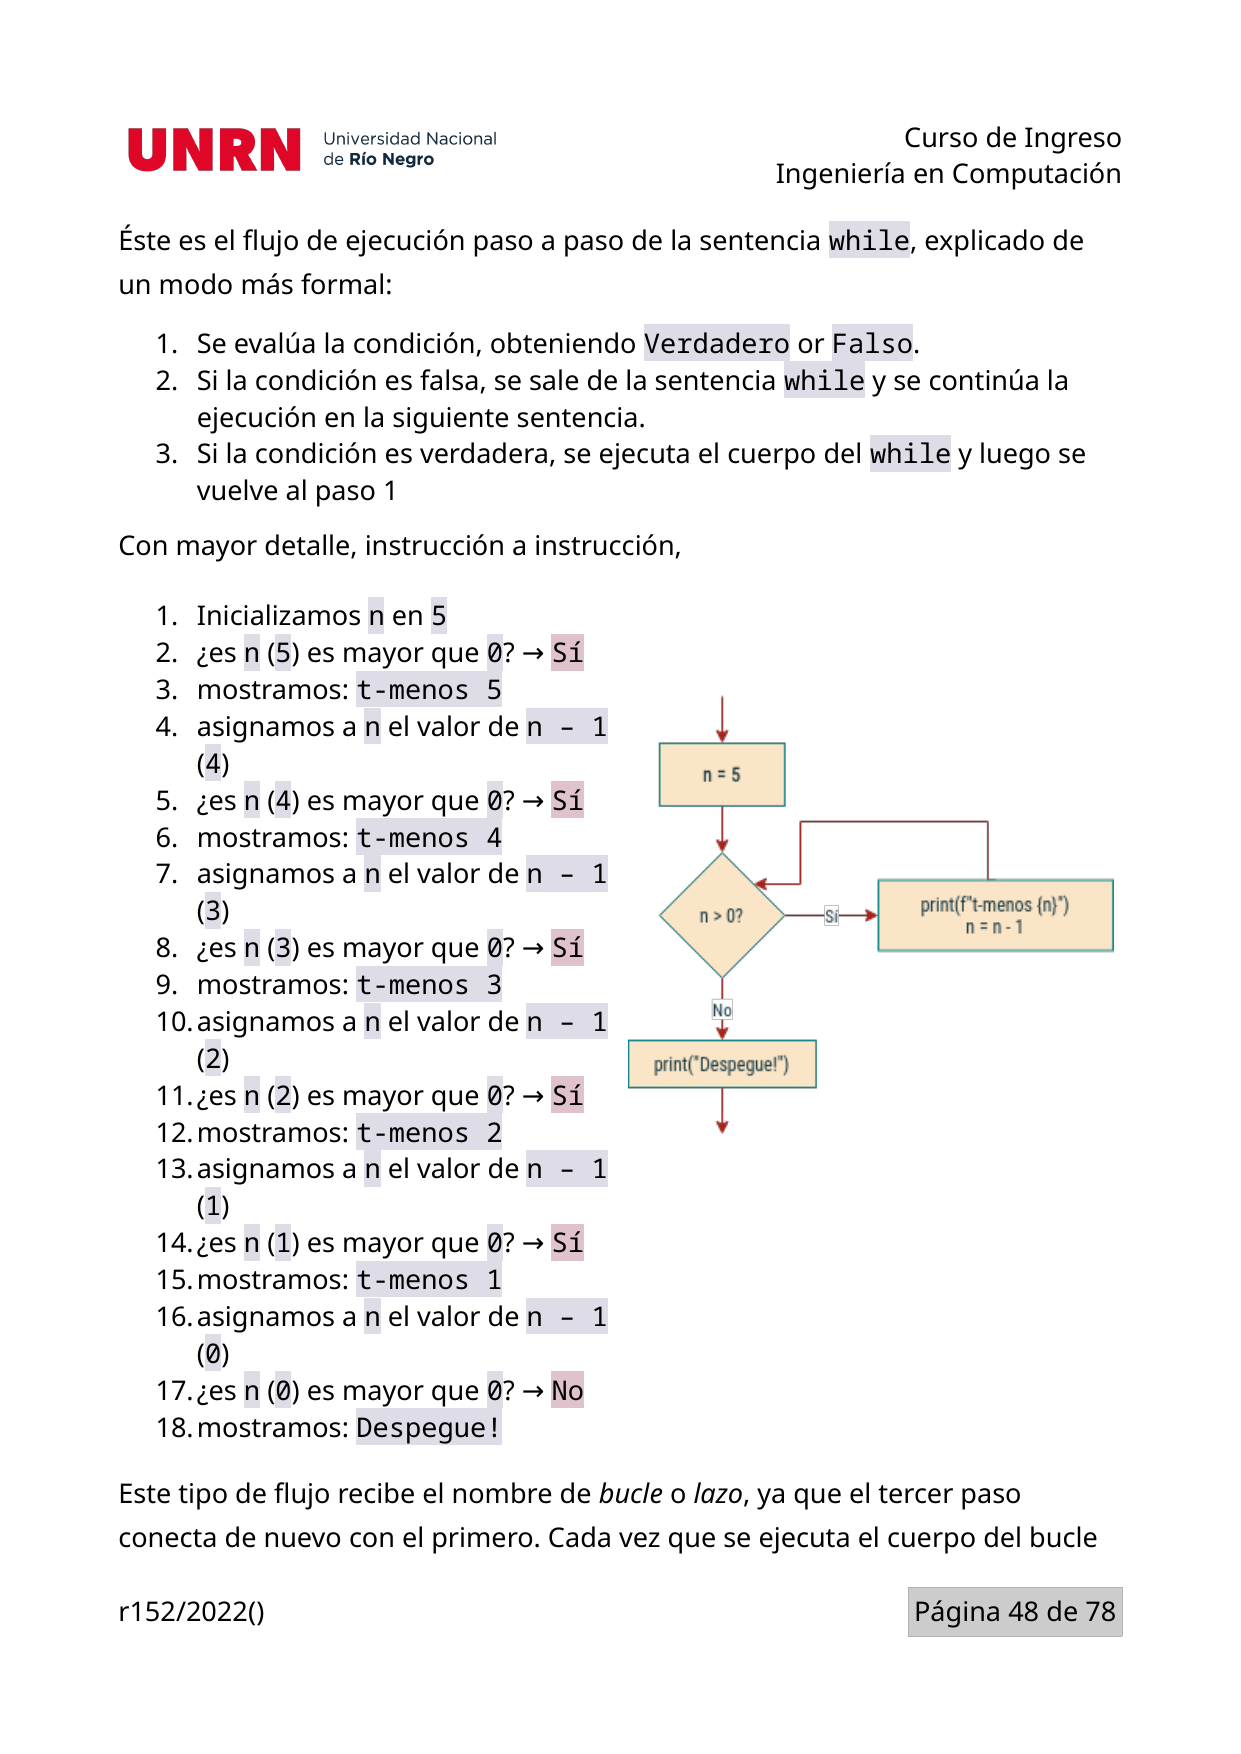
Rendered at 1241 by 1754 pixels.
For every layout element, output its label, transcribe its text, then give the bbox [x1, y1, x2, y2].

list Se evalúa la condición, obteniendo Verdadero or Falso. [913, 324, 1122, 361]
text Este tipo de flujo recibe el nombre de bucle o lazo, ya que el tercer paso conecta de nuevo con el primero. Cada vez que se ejecuta el cuerpo del bucle [118, 1474, 1122, 1556]
list Se evalúa la condición, obteniendo Verdadero or Falso. [790, 324, 832, 361]
text Éste es el flujo de ejecución paso a paso de la sentencia while, explicado de un modo más formal: [118, 221, 1122, 302]
table_header Inicializamos n en 5 ¿es n (5) es mayor que 0? → Sí mostramos: t-menos 5 asignamos a n el valor de n – 1 (4) ¿es n (4) es mayor que 0? → Sí mostramos: t-menos 4 asignamos a n el valor de n – 1 (3) ¿es n (3) es mayor que 0? → Sí mostramos: t-menos 3 asignamos a n el valor de n – 1 (2) ¿es n (2) es mayor que 0? → Sí mostramos: t-menos 2 asignamos a n el valor de n – 1 (1) ¿es n (1) es mayor que 0? → Sí mostramos: t-menos 1 asignamos a n el valor de n – 1 (0) ¿es n (0) es mayor que 0? → No mostramos: Despegue! [118, 597, 620, 1463]
text Con mayor detalle, instrucción a instrucción, [118, 526, 1122, 563]
table_header [620, 597, 1122, 1463]
list Si la condición es verdadera, se ejecuta el cuerpo del while y luego se vuelve al paso 1 [155, 435, 1122, 509]
list Se evalúa la condición, obteniendo Verdadero or Falso. [155, 324, 644, 361]
picture [118, 118, 505, 180]
picture [628, 685, 1114, 1148]
list Si la condición es falsa, se sale de la sentencia while y se continúa la ejecución en la siguiente sentencia. [155, 361, 1122, 435]
